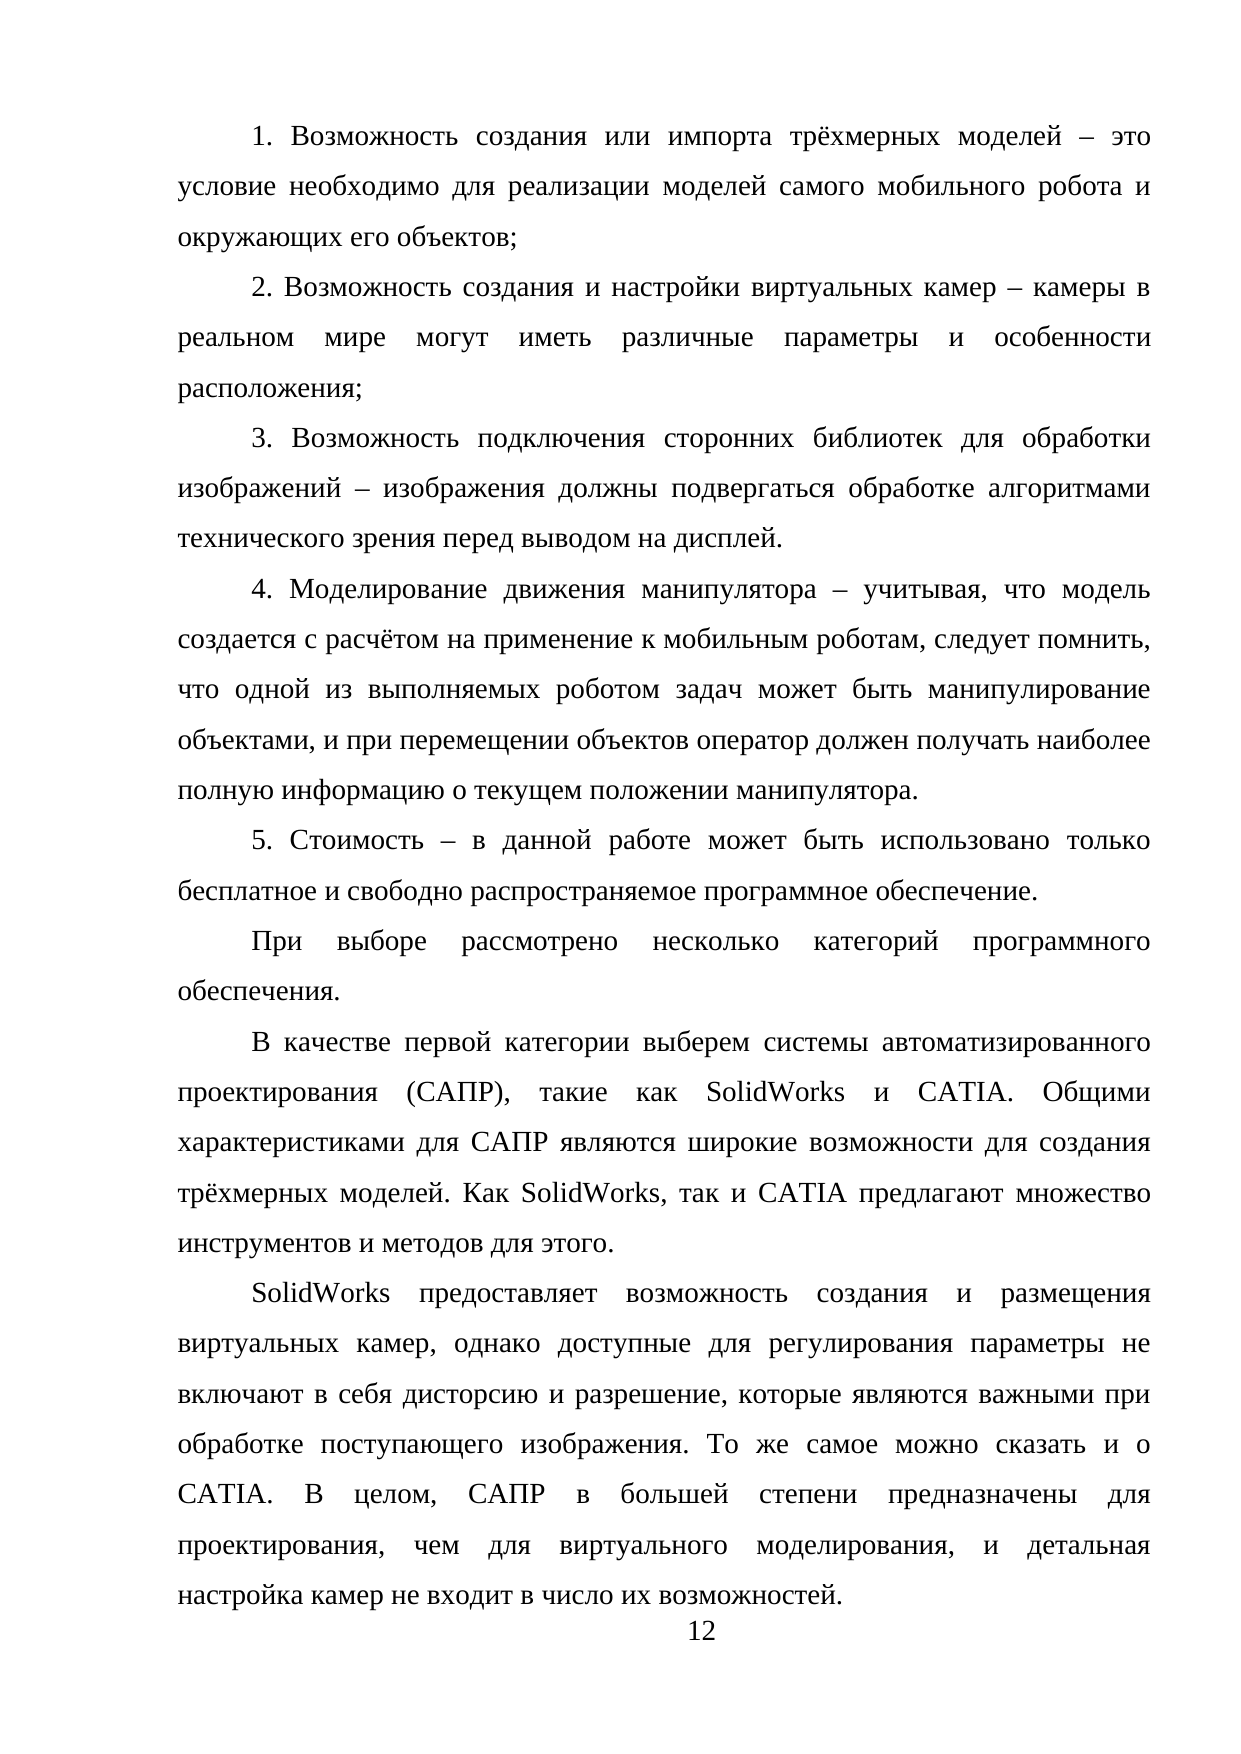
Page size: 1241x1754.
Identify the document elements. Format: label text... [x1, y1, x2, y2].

text 1. Возможность создания или импорта трёхмерных моделей – это условие необходимо для реализации моделей самого мобильного робота и окружающих его объектов; [177, 118, 1152, 252]
text 5. Стоимость – в данной работе может быть использовано только бесплатное и свободно распространяемое программное обеспечение. [177, 822, 1152, 906]
text При выборе рассмотрено несколько категорий программного обеспечения. [177, 923, 1152, 1007]
text 3. Возможность подключения сторонних библиотек для обработки изображений – изображения должны подвергаться обработке алгоритмами технического зрения перед выводом на дисплей. [177, 420, 1152, 554]
text 4. Моделирование движения манипулятора – учитывая, что модель создается с расчётом на применение к мобильным роботам, следует помнить, что одной из выполняемых роботом задач может быть манипулирование объектами, и при перемещении объектов оператор должен получать наиболее полную информацию о текущем положении манипулятора. [177, 571, 1152, 806]
text 2. Возможность создания и настройки виртуальных камер – камеры в реальном мире могут иметь различные параметры и особенности расположения; [177, 269, 1152, 403]
text В качестве первой категории выберем системы автоматизированного проектирования (САПР), такие как SolidWorks и CATIA. Общими характеристиками для САПР являются широкие возможности для создания трёхмерных моделей. Как SolidWorks, так и CATIA предлагают множество инструментов и методов для этого. [177, 1024, 1152, 1258]
text SolidWorks предоставляет возможность создания и размещения виртуальных камер, однако доступные для регулирования параметры не включают в себя дисторсию и разрешение, которые являются важными при обработке поступающего изображения. То же самое можно сказать и о CATIA. В целом, САПР в большей степени предназначены для проектирования, чем для виртуального моделирования, и детальная настройка камер не входит в число их возможностей. [177, 1275, 1152, 1611]
